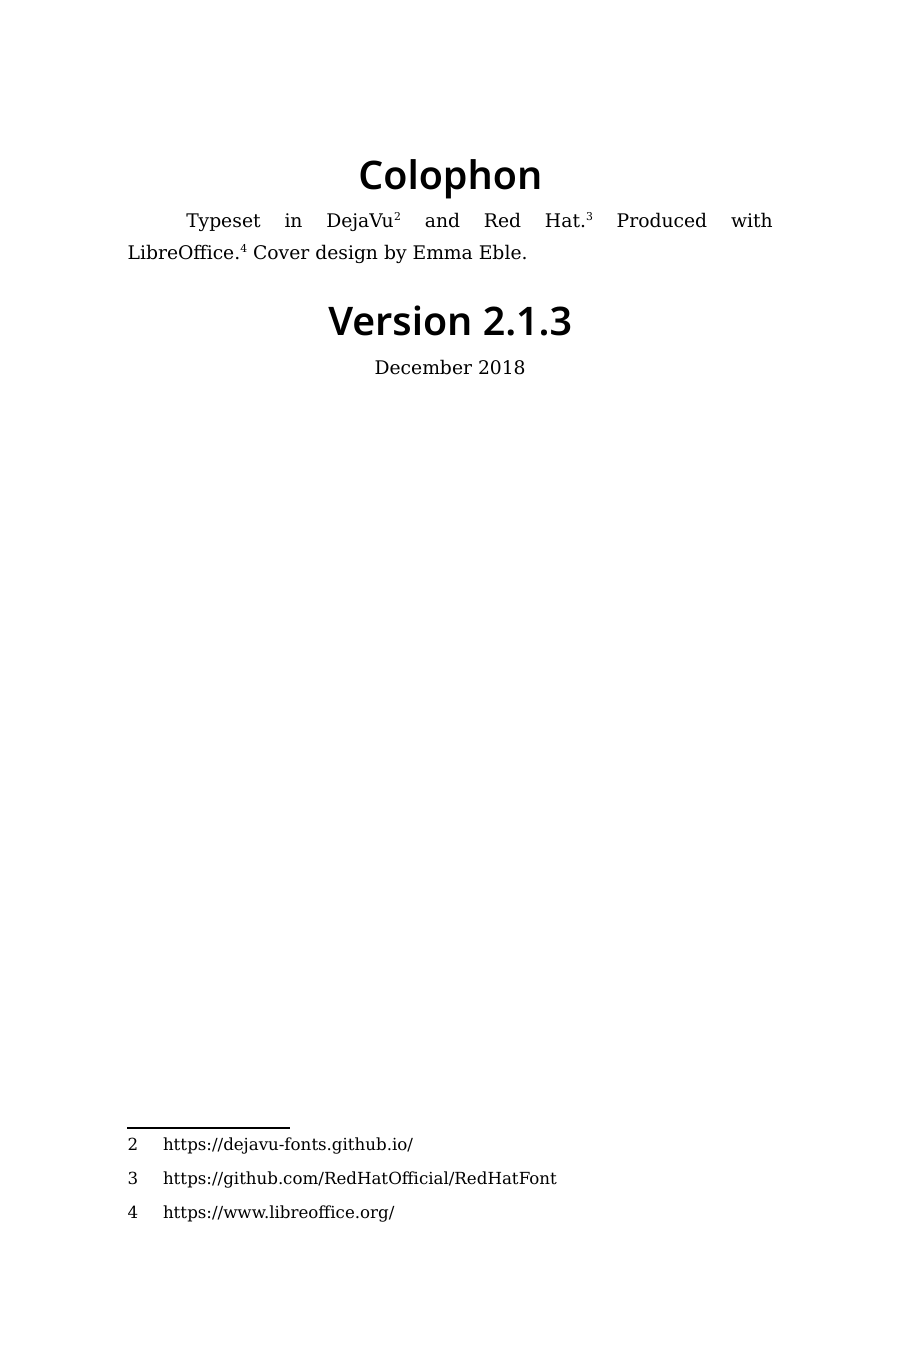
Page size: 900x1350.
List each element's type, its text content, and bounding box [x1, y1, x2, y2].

subtitle Version 2.1.3 [127, 299, 772, 345]
subtitle Colophon [127, 153, 772, 198]
text Typeset in DejaVu and Red Hat. Produced with LibreOffice. Cover design by Emma Eble. [127, 211, 772, 264]
text December 2018 [127, 357, 772, 379]
text https://github.com/RedHatOfficial/RedHatFont [127, 1169, 772, 1188]
text https://www.libreoffice.org/ [127, 1203, 772, 1222]
text https://dejavu-fonts.github.io/ [127, 1134, 772, 1154]
